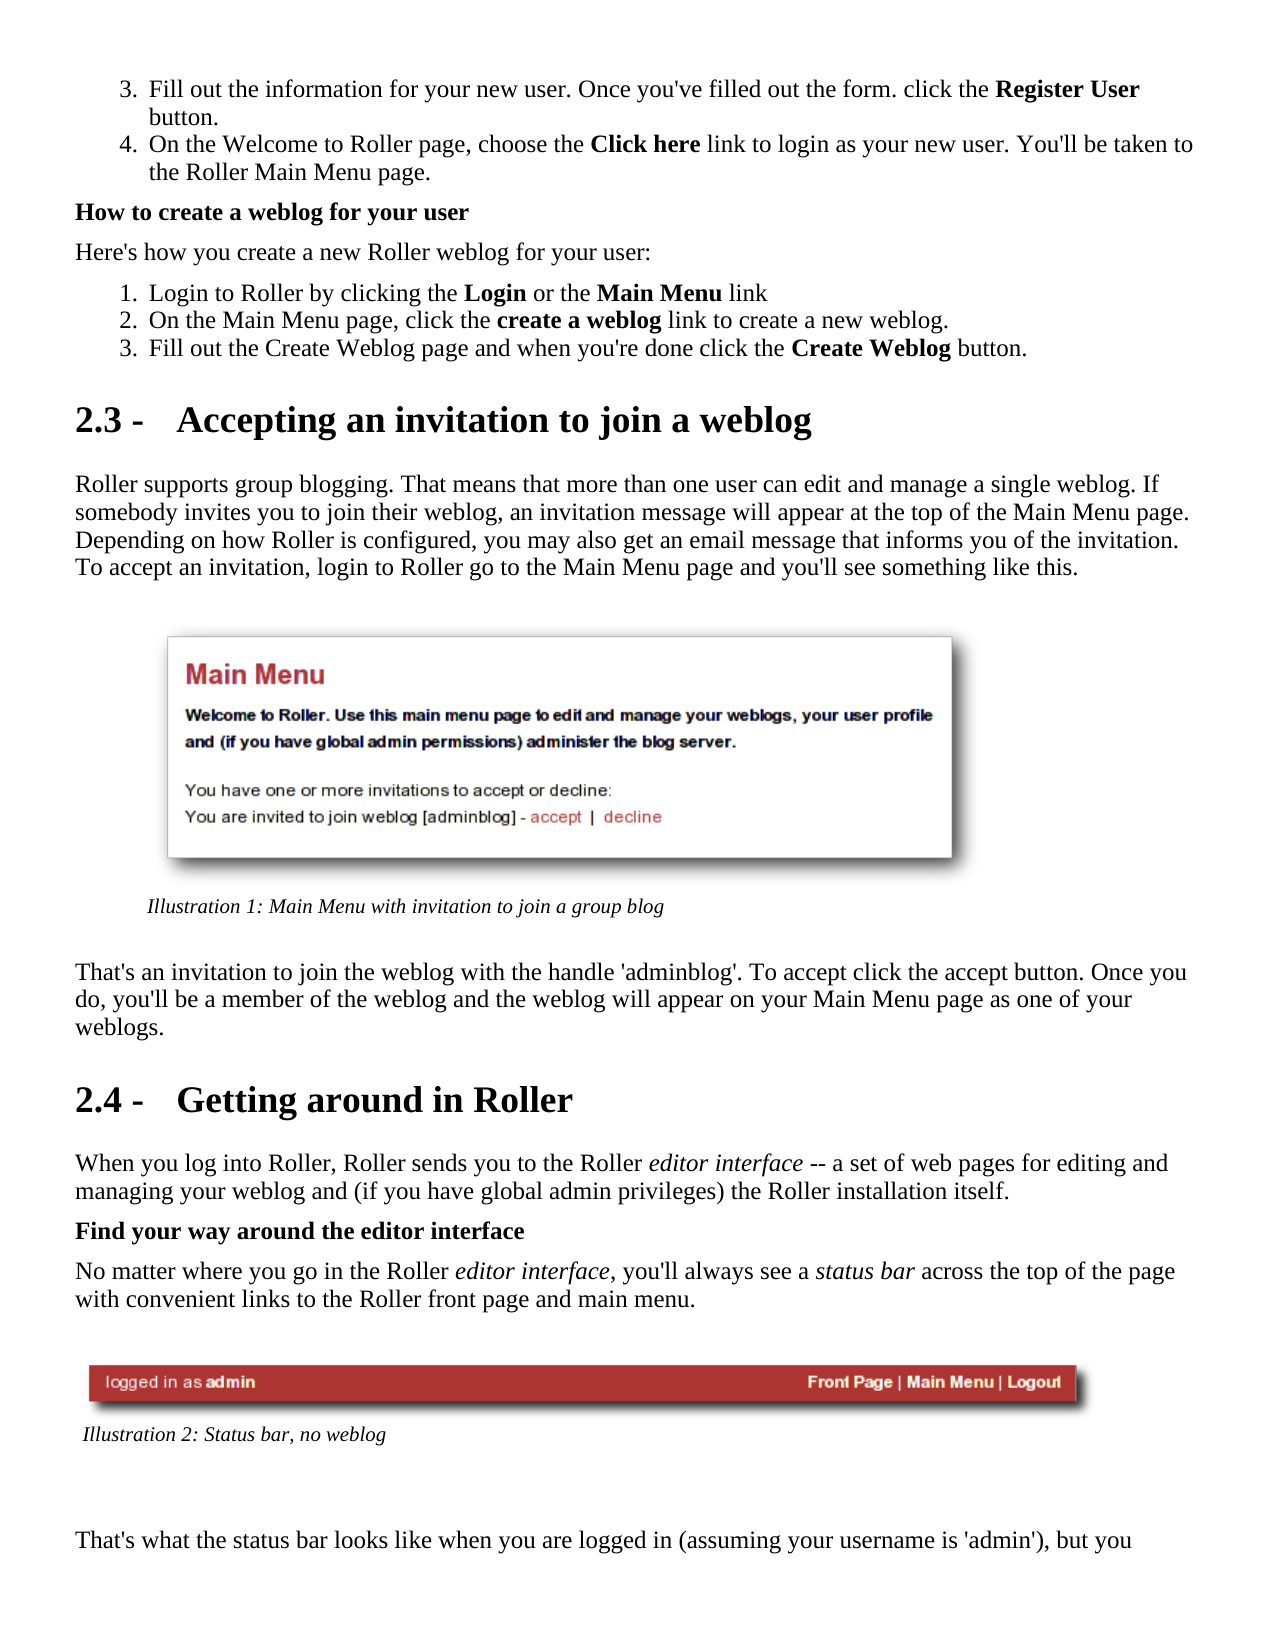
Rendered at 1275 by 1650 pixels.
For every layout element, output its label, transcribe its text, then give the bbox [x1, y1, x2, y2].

text Illustration 2: Status bar, no weblog [82, 1424, 1099, 1446]
list On the Welcome to Roller page, choose the Click here link to login as your new user. You'll be taken to the Roller Main Menu page. [119, 130, 1200, 186]
picture [82, 1358, 1099, 1424]
text Here's how you create a new Roller weblog for your user: [75, 238, 1200, 266]
text When you log into Roller, Roller sends you to the Roller editor interface -- a set of web pages for editing and managing your weblog and (if you have global admin privileges) the Roller installation itself. [75, 1149, 1200, 1205]
list Login to Roller by clicking the Login or the Main Menu link [119, 279, 1200, 306]
picture [146, 615, 989, 895]
subtitle Accepting an invitation to join a weblog [75, 399, 1200, 441]
text No matter where you go in the Roller editor interface, you'll always see a status bar across the top of the page with convenient links to the Roller front page and main menu. [75, 1257, 1200, 1313]
text How to create a weblog for your user [75, 198, 1200, 226]
list Fill out the Create Weblog page and when you're done click the Create Weblog button. [119, 334, 1200, 362]
text Illustration 1: Main Menu with invitation to join a group blog [147, 895, 988, 918]
list On the Main Menu page, click the create a weblog link to create a new weblog. [119, 306, 1200, 334]
list Fill out the information for your new user. Once you've filled out the form. click the Register User button. [119, 75, 1200, 130]
text That's an invitation to join the weblog with the handle 'adminblog'. To accept click the accept button. Once you do, you'll be a member of the weblog and the weblog will appear on your Main Menu page as one of your weblogs. [75, 958, 1200, 1041]
text Roller supports group blogging. That means that more than one user can edit and manage a single weblog. If somebody invites you to join their weblog, an invitation message will appear at the top of the Main Menu page. Depending on how Roller is configured, you may also get an email message that informs you of the invitation. To accept an invitation, login to Roller go to the Main Menu page and you'll see something like this. [75, 470, 1200, 581]
subtitle Getting around in Roller [75, 1078, 1200, 1120]
text Find your way around the editor interface [75, 1217, 1200, 1245]
text That's what the status bar looks like when you are logged in (assuming your username is 'admin'), but you [75, 1527, 1200, 1554]
